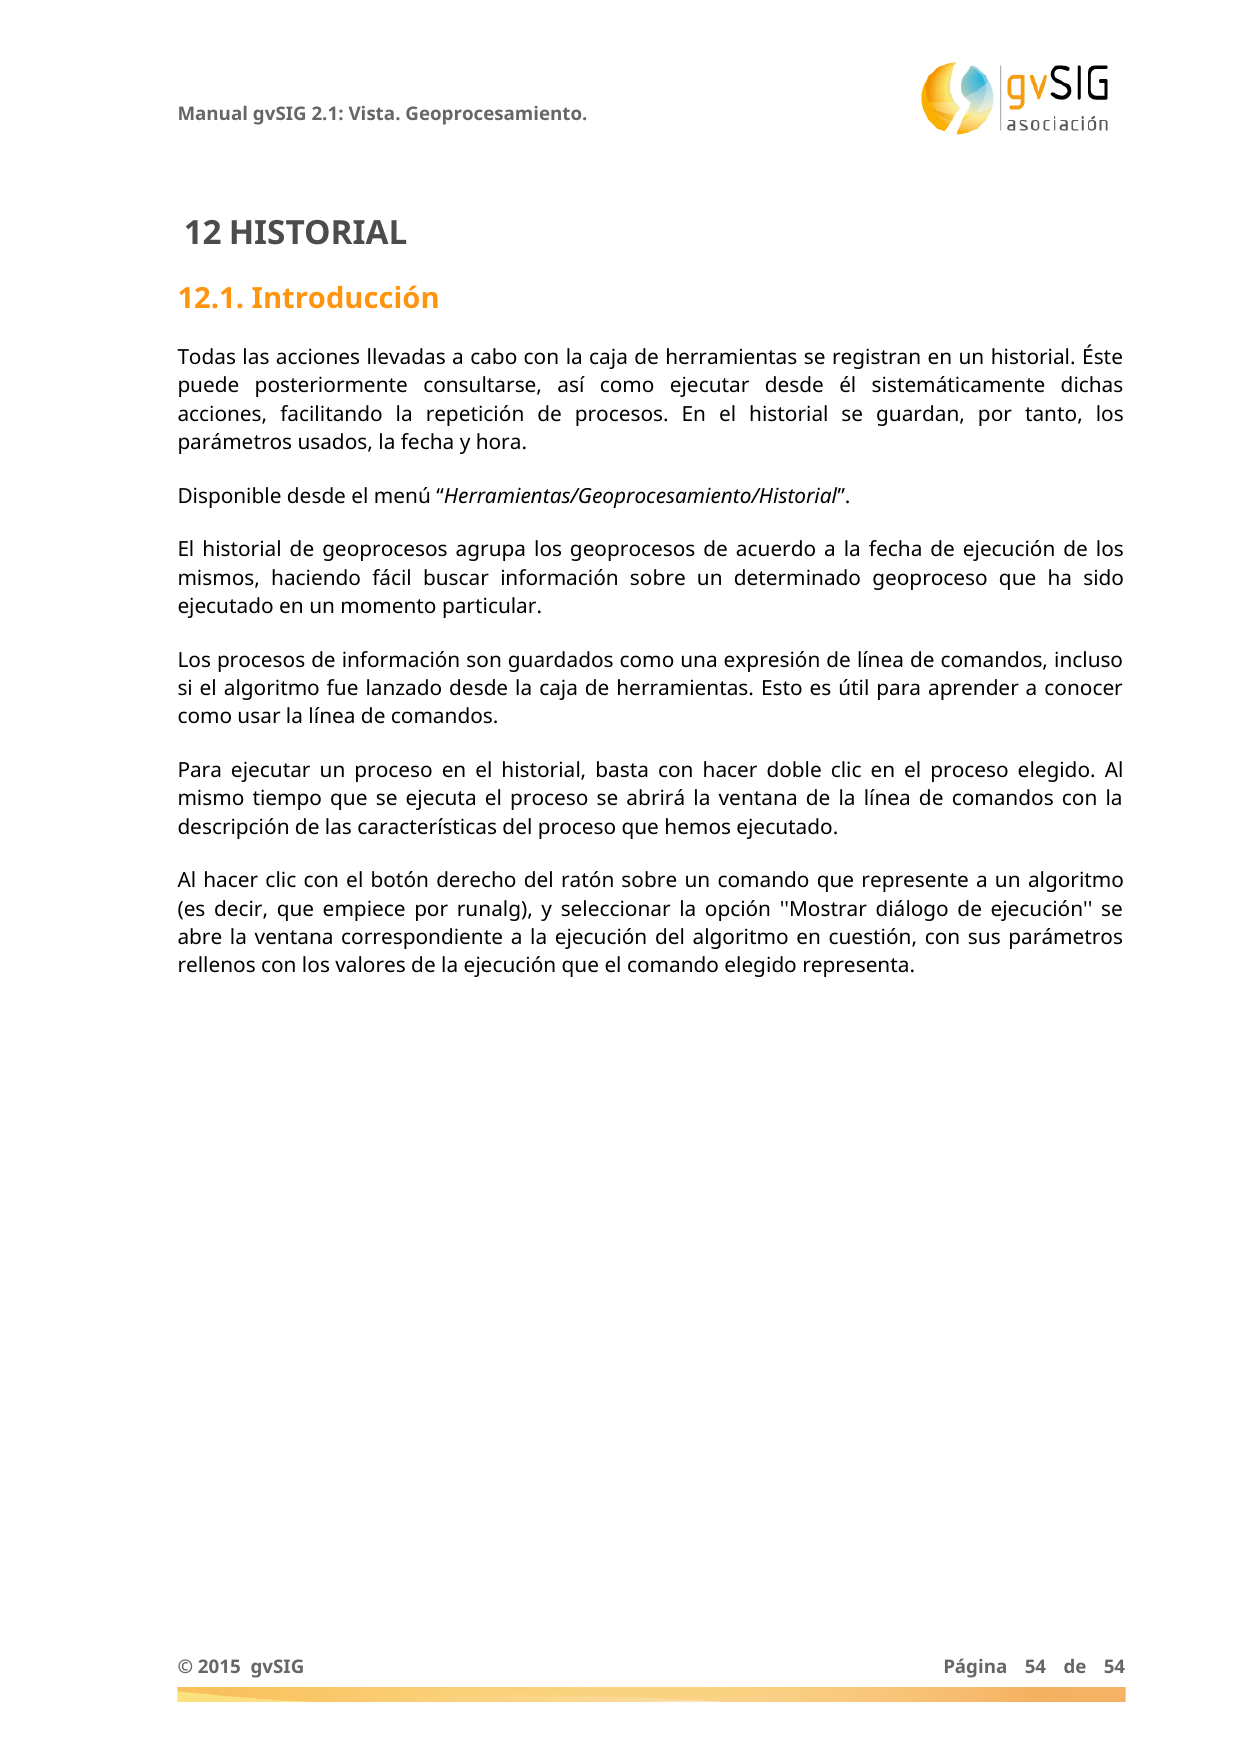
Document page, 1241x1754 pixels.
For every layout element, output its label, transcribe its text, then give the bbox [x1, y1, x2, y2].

picture [177, 1687, 1126, 1702]
picture [902, 47, 1122, 148]
text Todas las acciones llevadas a cabo con la caja de herramientas se registran en un historial. Éste puede posteriormente consultarse, así como ejecutar desde él sistemáticamente dichas acciones, facilitando la repetición de procesos. En el historial se guardan, por tanto, los parámetros usados, la fecha y hora. [177, 342, 1125, 456]
text Para ejecutar un proceso en el historial, basta con hacer doble clic en el proceso elegido. Al mismo tiempo que se ejecuta el proceso se abrirá la ventana de la línea de comandos con la descripción de las características del proceso que hemos ejecutado. [177, 755, 1125, 840]
text Al hacer clic con el botón derecho del ratón sobre un comando que represente a un algoritmo (es decir, que empiece por runalg), y seleccionar la opción ''Mostrar diálogo de ejecución'' se abre la ventana correspondiente a la ejecución del algoritmo en cuestión, con sus parámetros rellenos con los valores de la ejecución que el comando elegido representa. [177, 865, 1125, 979]
text Los procesos de información son guardados como una expresión de línea de comandos, incluso si el algoritmo fue lanzado desde la caja de herramientas. Esto es útil para aprender a conocer como usar la línea de comandos. [177, 645, 1125, 730]
subtitle 12.1. Introducción [177, 277, 1125, 317]
text El historial de geoprocesos agrupa los geoprocesos de acuerdo a la fecha de ejecución de los mismos, haciendo fácil buscar información sobre un determinado geoproceso que ha sido ejecutado en un momento particular. [177, 534, 1125, 620]
subtitle HISTORIAL [183, 208, 1125, 254]
text Disponible desde el menú “Herramientas/Geoprocesamiento/Historial”. [177, 481, 1125, 509]
